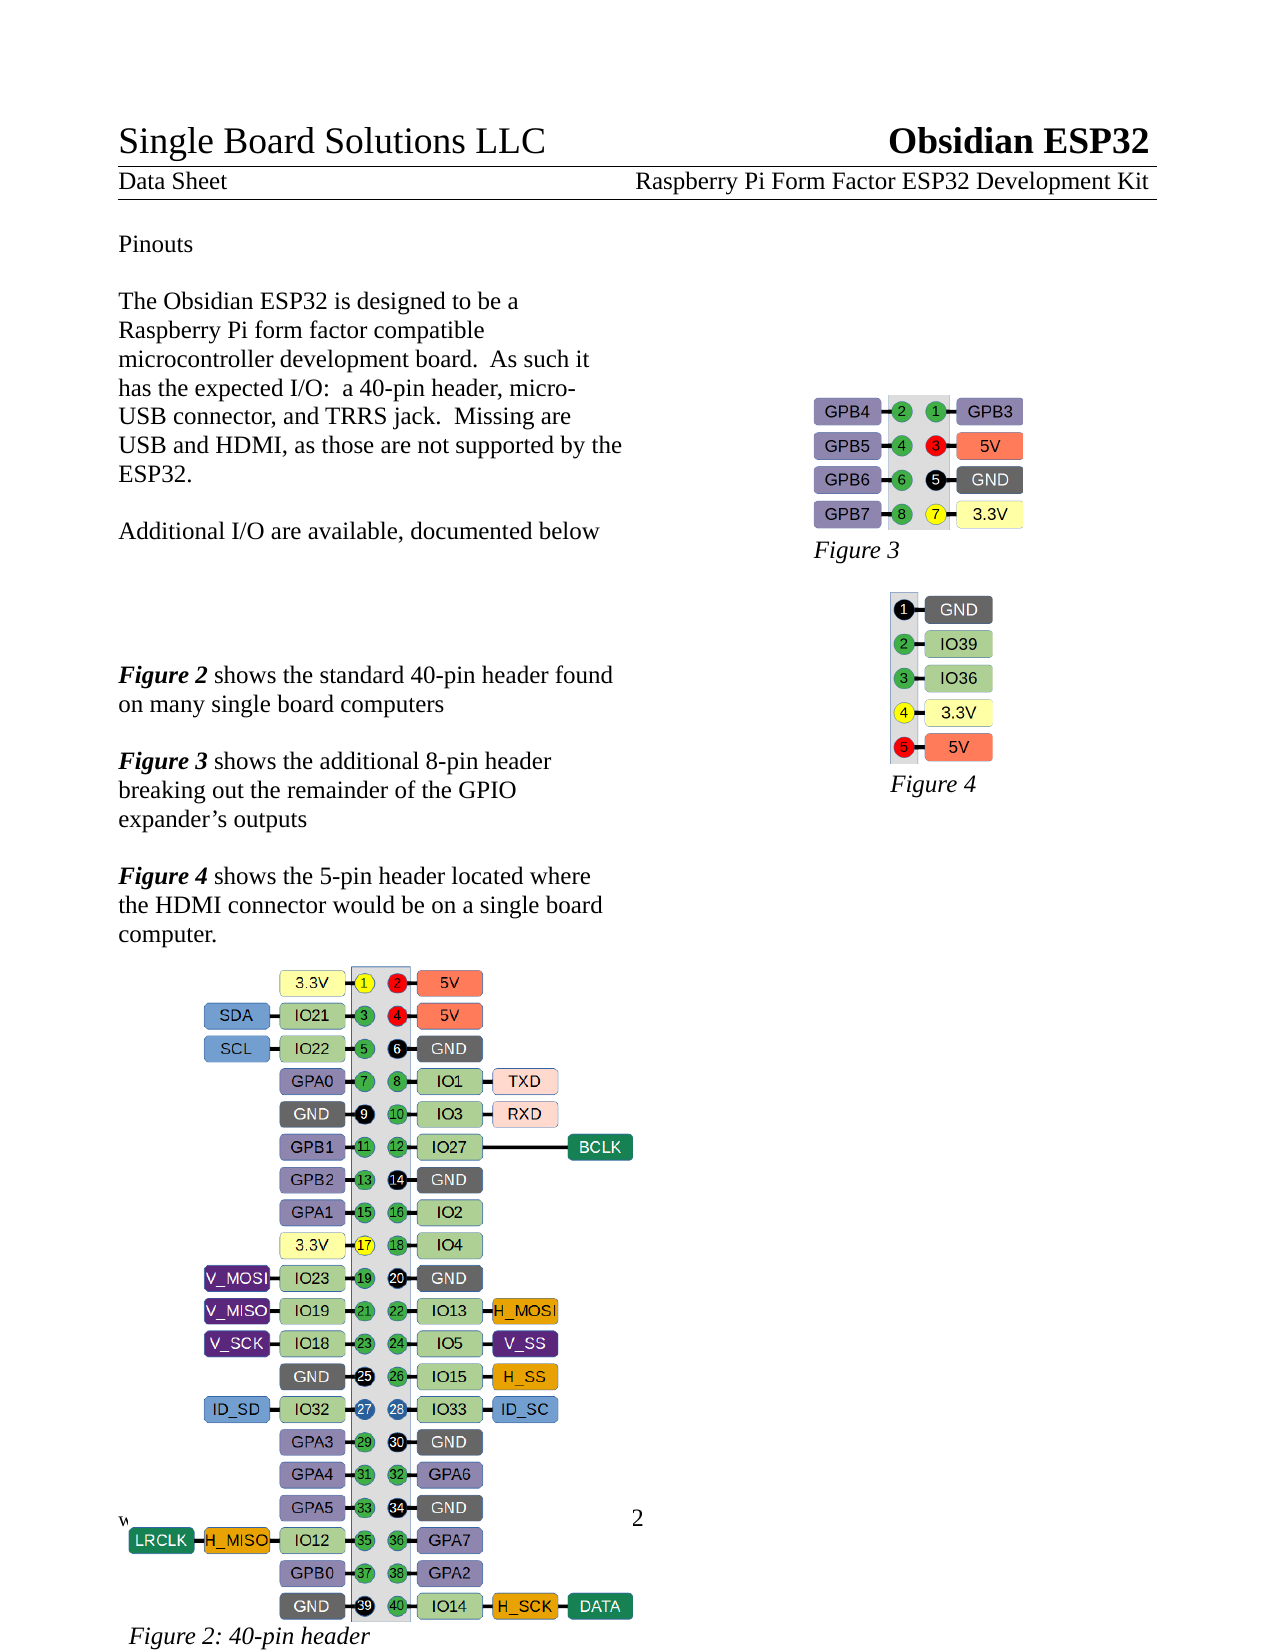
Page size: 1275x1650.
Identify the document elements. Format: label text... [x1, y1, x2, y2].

picture [128, 966, 633, 1622]
text The Obsidian ESP32 is designed to be a Raspberry Pi form factor compatible microcontroller development board. As such it has the expected I/O: a 40-pin header, micro-USB connector, and TRRS jack. Missing are USB and HDMI, as those are not supported by the ESP32. [118, 286, 622, 488]
text Figure 2 shows the standard 40-pin header found on many single board computers [118, 660, 622, 718]
text Figure 3 [814, 530, 1023, 564]
text Additional I/O are available, documented below [118, 516, 622, 545]
text Figure 4 [890, 764, 993, 798]
text Figure 4 shows the 5-pin header located where the HDMI connector would be on a single board computer. [118, 861, 622, 948]
picture [813, 395, 1023, 530]
picture [890, 592, 993, 764]
text Figure 2: 40-pin header [128, 1622, 633, 1650]
text Pinouts [118, 229, 622, 258]
text Figure 3 shows the additional 8-pin header breaking out the remainder of the GPIO expander’s outputs [118, 746, 622, 833]
